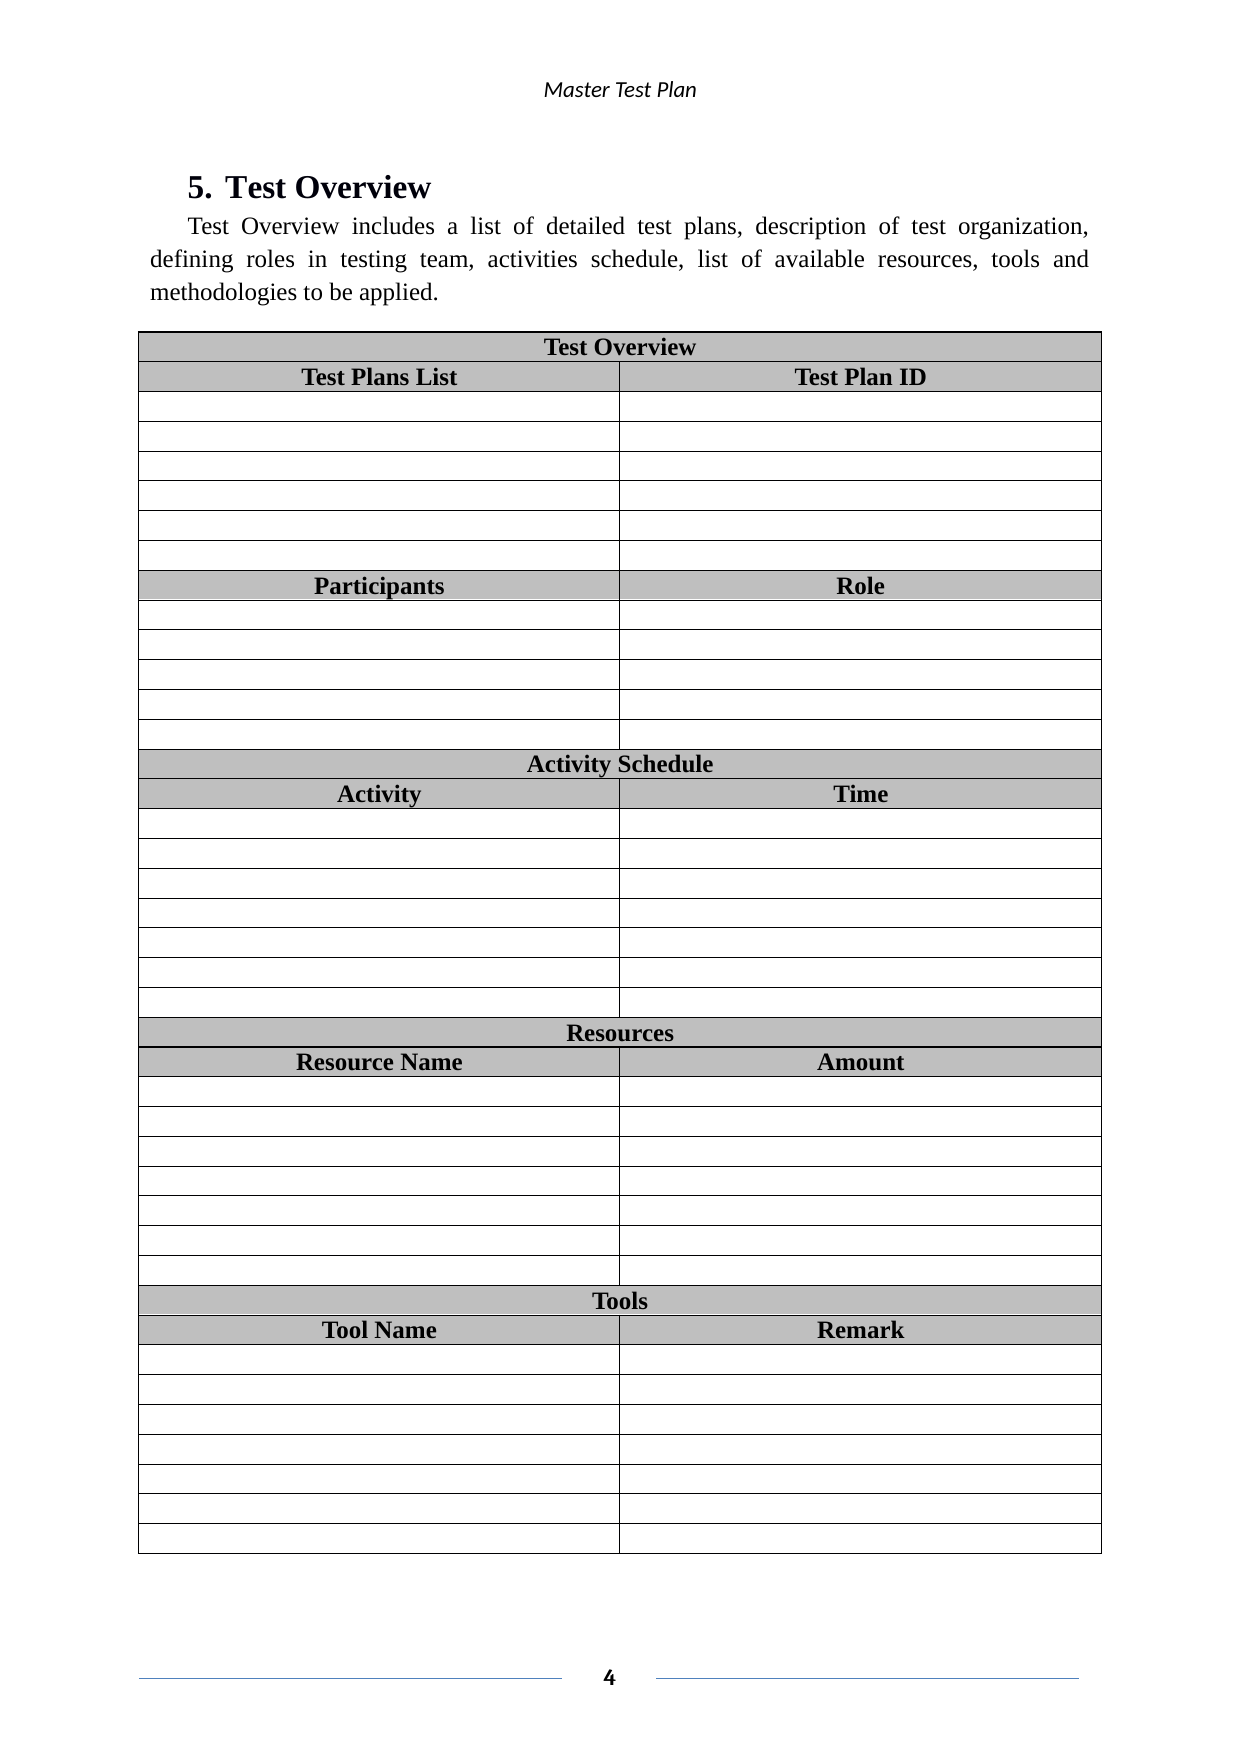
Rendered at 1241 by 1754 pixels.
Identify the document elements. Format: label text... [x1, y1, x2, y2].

table_cell [620, 928, 1101, 957]
table_cell [620, 1465, 1101, 1493]
table_cell Participants [139, 571, 619, 599]
table_cell [139, 839, 619, 868]
table_cell Amount [620, 1048, 1101, 1076]
table_cell Tool Name [139, 1316, 619, 1344]
table_cell [620, 1494, 1101, 1523]
table_cell Time [620, 779, 1101, 808]
table_cell Resource Name [139, 1048, 619, 1076]
table_cell [139, 928, 619, 957]
table_header Test Overview [139, 333, 1101, 361]
table_cell [139, 1375, 619, 1404]
table_cell [620, 690, 1101, 719]
table_cell [620, 958, 1101, 987]
table_cell [620, 869, 1101, 897]
table_cell [139, 1435, 619, 1463]
table_cell [139, 1107, 619, 1136]
table_cell Test Plans List [139, 362, 619, 391]
table_cell [620, 1345, 1101, 1374]
table_cell [139, 1256, 619, 1285]
table_cell [139, 1137, 619, 1166]
table_cell [620, 1375, 1101, 1404]
table_cell [620, 630, 1101, 659]
table_cell [620, 511, 1101, 540]
table_cell [620, 720, 1101, 748]
table_cell [620, 1435, 1101, 1463]
table_cell [620, 809, 1101, 838]
table_cell [139, 958, 619, 987]
table_cell Resources [139, 1018, 1101, 1046]
table_cell [620, 660, 1101, 689]
table_cell [620, 1107, 1101, 1136]
table_cell [139, 1345, 619, 1374]
table_cell [139, 869, 619, 897]
table_cell [139, 1494, 619, 1523]
table_cell [620, 1167, 1101, 1195]
table_cell [620, 839, 1101, 868]
table_cell Test Plan ID [620, 362, 1101, 391]
table_cell [620, 392, 1101, 421]
table_cell [139, 1465, 619, 1493]
table_cell [139, 720, 619, 748]
table_cell [139, 690, 619, 719]
table_cell [139, 630, 619, 659]
table_cell Tools [139, 1286, 1101, 1314]
table_cell [139, 899, 619, 927]
table_cell Role [620, 571, 1101, 599]
table_cell [620, 601, 1101, 629]
table_cell [620, 481, 1101, 510]
table_cell [139, 1226, 619, 1255]
table_cell [139, 1524, 619, 1553]
table_cell [620, 1226, 1101, 1255]
table_cell [139, 1196, 619, 1225]
table_cell [139, 452, 619, 480]
table_cell [139, 1077, 619, 1106]
table_cell [620, 988, 1101, 1017]
table_cell [139, 511, 619, 540]
table_cell Activity [139, 779, 619, 808]
table_cell [620, 1256, 1101, 1285]
table_cell Activity Schedule [139, 750, 1101, 778]
table_cell [620, 422, 1101, 451]
table_cell [620, 1524, 1101, 1553]
table_cell [620, 1137, 1101, 1166]
table_cell [139, 988, 619, 1017]
table_cell [139, 660, 619, 689]
text Test Overview includes a list of detailed test plans, description of test organization, defining roles in testing team, activities schedule, list of available resources, tools and methodologies to be applied. [150, 211, 1090, 306]
table_cell [620, 452, 1101, 480]
table_cell [139, 422, 619, 451]
table_cell [620, 1196, 1101, 1225]
table_cell [139, 601, 619, 629]
table_cell [620, 899, 1101, 927]
table_cell [139, 392, 619, 421]
table_cell [139, 1405, 619, 1434]
table_cell [620, 541, 1101, 570]
table_cell [620, 1405, 1101, 1434]
table_cell [139, 1167, 619, 1195]
table_cell [620, 1077, 1101, 1106]
table_cell Remark [620, 1316, 1101, 1344]
table_cell [139, 541, 619, 570]
table_cell [139, 481, 619, 510]
subtitle Test Overview [187, 167, 1090, 206]
table_cell [139, 809, 619, 838]
